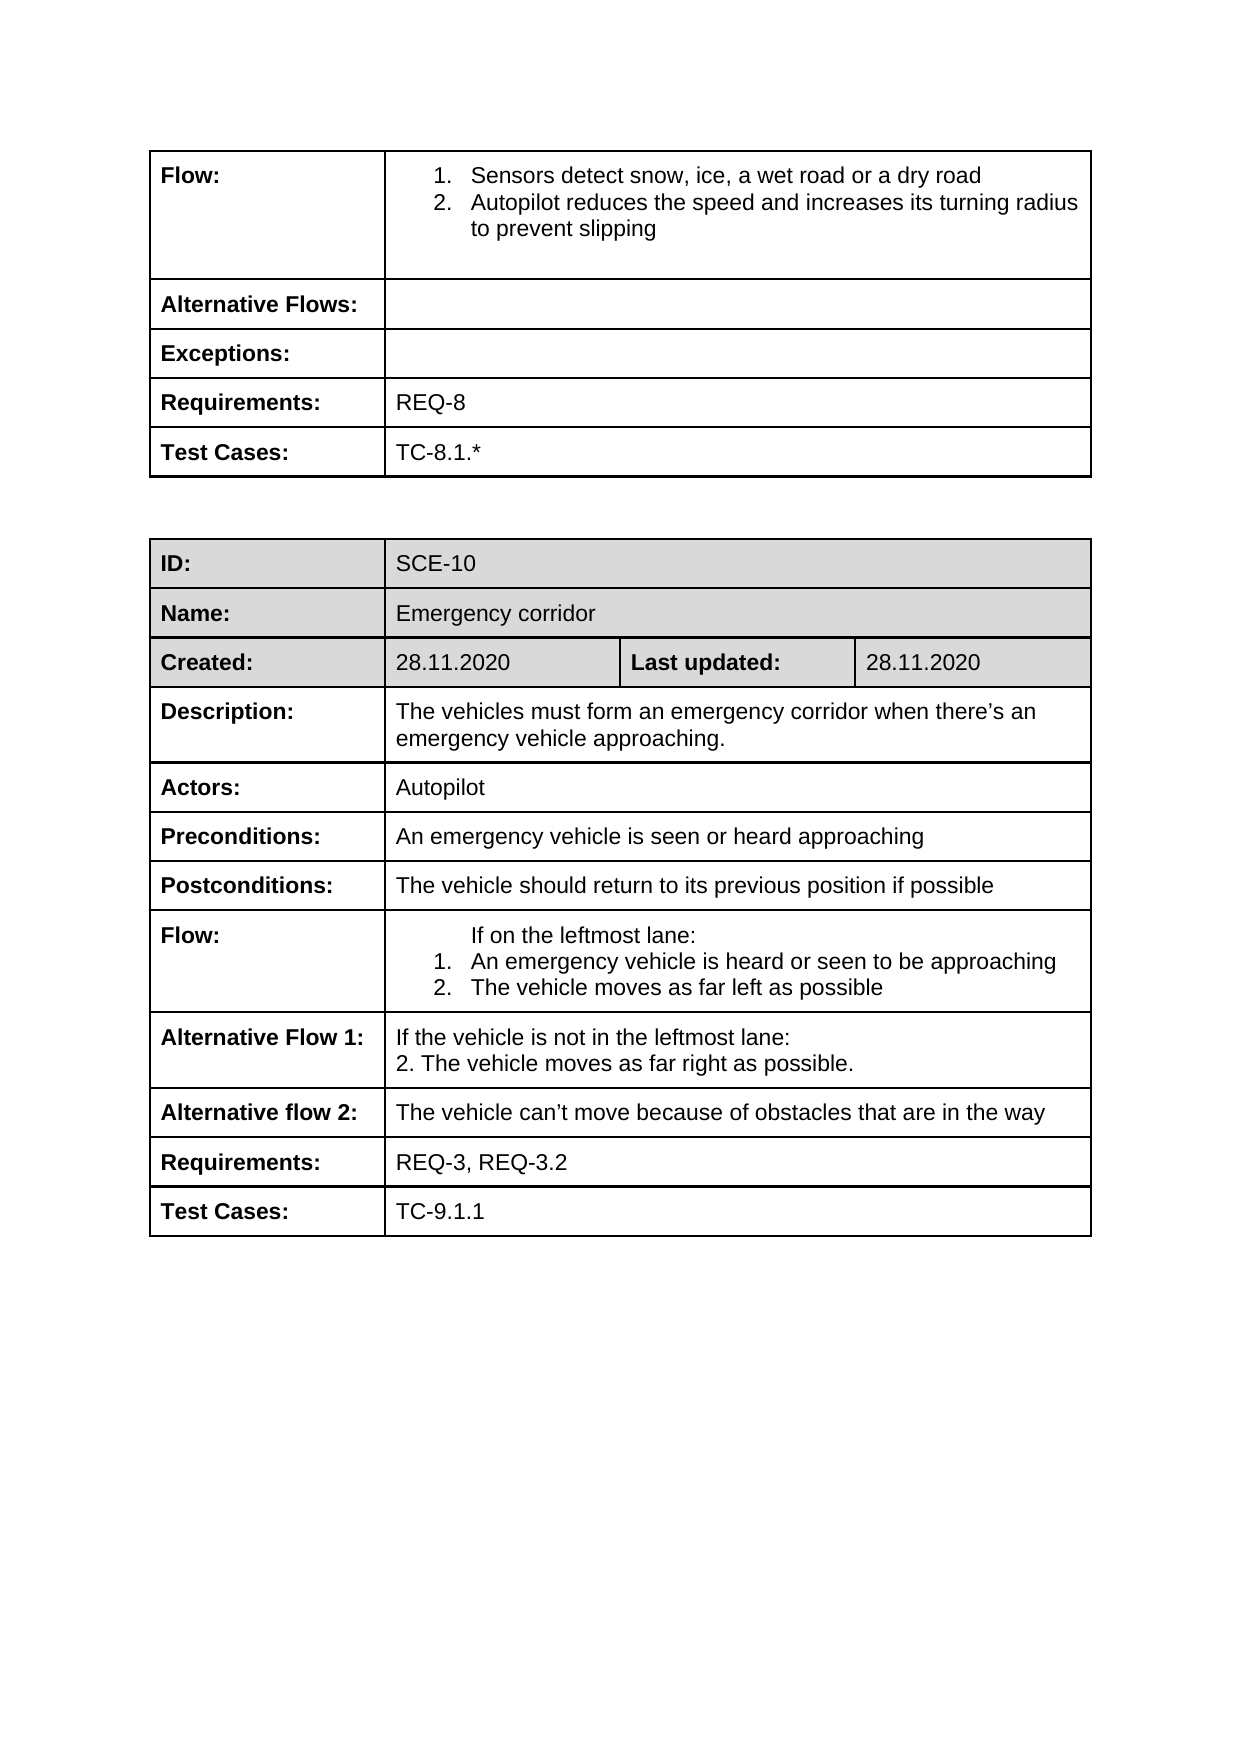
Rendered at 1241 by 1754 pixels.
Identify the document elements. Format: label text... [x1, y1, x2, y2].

table_cell [386, 280, 1090, 328]
table_cell Flow: [151, 911, 384, 1011]
table_cell Exceptions: [151, 330, 384, 377]
table_cell If the vehicle is not in the leftmost lane: 2. The vehicle moves as far right as possible. [386, 1013, 1090, 1087]
table_cell Flow: [151, 152, 384, 278]
table_cell REQ-8 [386, 379, 1090, 426]
table_cell Alternative Flows: [151, 280, 384, 328]
table_cell Last updated: [621, 639, 854, 686]
table_cell 28.11.2020 [856, 639, 1090, 686]
table_cell TC-8.1.* [386, 428, 1090, 475]
table_cell Created: [151, 639, 384, 686]
table_cell Autopilot [386, 764, 1090, 811]
table_cell [386, 330, 1090, 377]
table_cell Alternative flow 2: [151, 1089, 384, 1136]
table_cell Actors: [151, 764, 384, 811]
table_cell Emergency corridor [386, 589, 1090, 636]
table_header ID: [151, 540, 384, 587]
table_cell Requirements: [151, 1138, 384, 1185]
table_cell The vehicles must form an emergency corridor when there’s an emergency vehicle approaching. [386, 688, 1090, 761]
table_cell Requirements: [151, 379, 384, 426]
table_cell Name: [151, 589, 384, 636]
table_cell An emergency vehicle is seen or heard approaching [386, 813, 1090, 860]
table_cell The vehicle can’t move because of obstacles that are in the way [386, 1089, 1090, 1136]
table_cell Preconditions: [151, 813, 384, 860]
table_cell Test Cases: [151, 1188, 384, 1234]
table_cell The vehicle should return to its previous position if possible [386, 862, 1090, 909]
table_cell TC-9.1.1 [386, 1188, 1090, 1234]
table_cell If on the leftmost lane: An emergency vehicle is heard or seen to be approaching The vehicle moves as far left as possible [386, 911, 1090, 1011]
table_cell Postconditions: [151, 862, 384, 909]
table_header SCE-10 [386, 540, 1090, 587]
table_cell REQ-3, REQ-3.2 [386, 1138, 1090, 1185]
table_cell Test Cases: [151, 428, 384, 475]
table_cell Description: [151, 688, 384, 761]
table_cell 28.11.2020 [386, 639, 619, 686]
table_cell Alternative Flow 1: [151, 1013, 384, 1087]
table_cell Sensors detect snow, ice, a wet road or a dry road Autopilot reduces the speed and increases its turning radius to prevent slipping [386, 152, 1090, 278]
